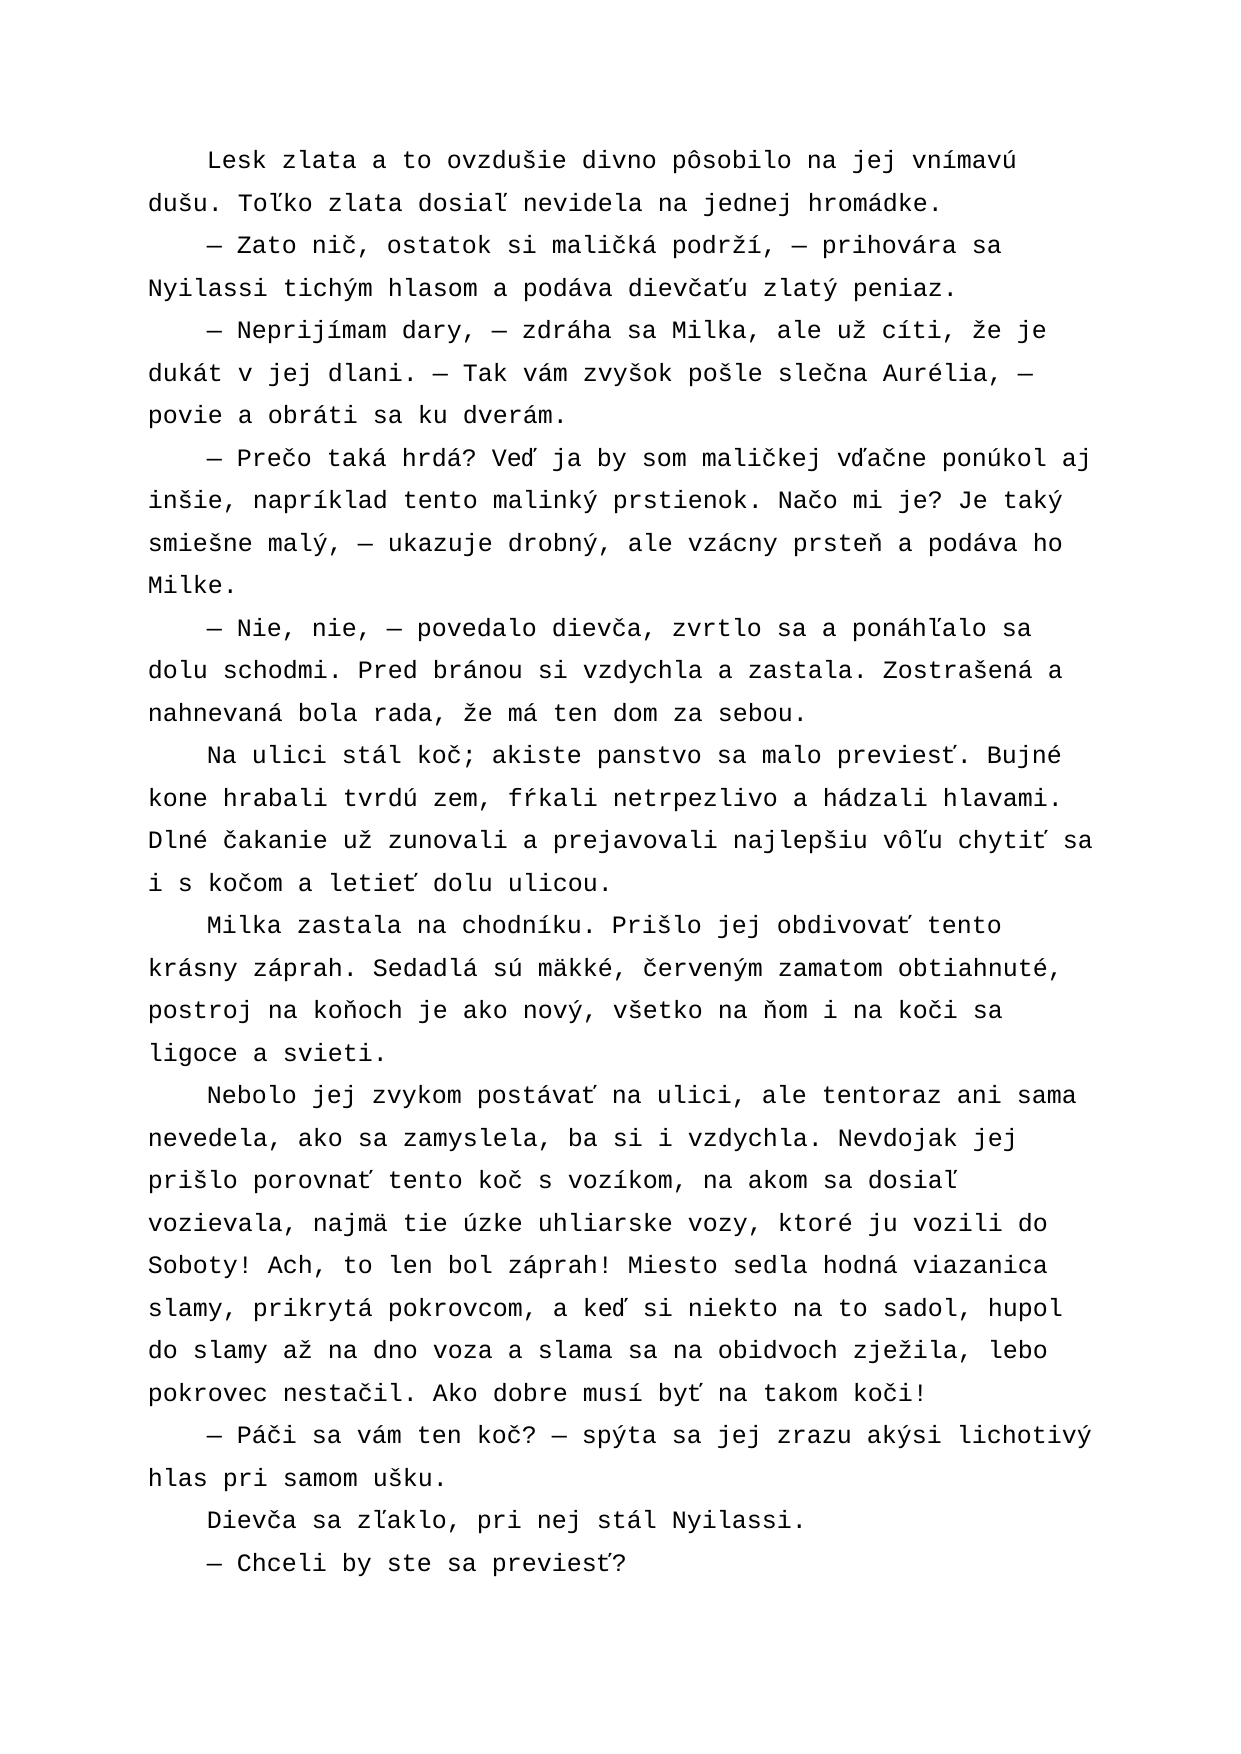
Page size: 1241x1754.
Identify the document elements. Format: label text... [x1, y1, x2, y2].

text — Zato nič, ostatok si maličká podrží, — prihovára sa Nyilassi tichým hlasom a podáva dievčaťu zlatý peniaz. [148, 233, 1093, 303]
text — Nie, nie, — povedalo dievča, zvrtlo sa a ponáhľalo sa dolu schodmi. Pred bránou si vzdychla a zastala. Zostrašená a nahnevaná bola rada, že má ten dom za sebou. [148, 615, 1093, 728]
text Dievča sa zľaklo, pri nej stál Nyilassi. [148, 1508, 1093, 1536]
text Lesk zlata a to ovzdušie divno pôsobilo na jej vnímavú dušu. Toľko zlata dosiaľ nevidela na jednej hromádke. [148, 148, 1093, 218]
text — Páči sa vám ten koč? — spýta sa jej zrazu akýsi lichotivý hlas pri samom ušku. [148, 1423, 1093, 1493]
text Milka zastala na chodníku. Prišlo jej obdivovať tento krásny záprah. Sedadlá sú mäkké, červeným zamatom obtiahnuté, postroj na koňoch je ako nový, všetko na ňom i na koči sa ligoce a svieti. [148, 913, 1093, 1068]
text Nebolo jej zvykom postávať na ulici, ale tentoraz ani sama nevedela, ako sa zamyslela, ba si i vzdychla. Nevdojak jej prišlo porovnať tento koč s vozíkom, na akom sa dosiaľ vozievala, najmä tie úzke uhliarske vozy, ktoré ju vozili do Soboty! Ach, to len bol záprah! Miesto sedla hodná viazanica slamy, prikrytá pokrovcom, a keď si niekto na to sadol, hupol do slamy až na dno voza a slama sa na obidvoch zježila, lebo pokrovec nestačil. Ako dobre musí byť na takom koči! [148, 1083, 1093, 1408]
text — Prečo taká hrdá? Veď ja by som maličkej vďačne ponúkol aj inšie, napríklad tento malinký prstienok. Načo mi je? Je taký smiešne malý, — ukazuje drobný, ale vzácny prsteň a podáva ho Milke. [148, 445, 1093, 601]
text Na ulici stál koč; akiste panstvo sa malo previesť. Bujné kone hrabali tvrdú zem, fŕkali netrpezlivo a hádzali hlavami. Dlné čakanie už zunovali a prejavovali najlepšiu vôľu chytiť sa i s kočom a letieť dolu ulicou. [148, 743, 1093, 898]
text — Chceli by ste sa previesť? [148, 1550, 1093, 1578]
text — Neprijímam dary, — zdráha sa Milka, ale už cíti, že je dukát v jej dlani. — Tak vám zvyšok pošle slečna Aurélia, — povie a obráti sa ku dverám. [148, 318, 1093, 431]
